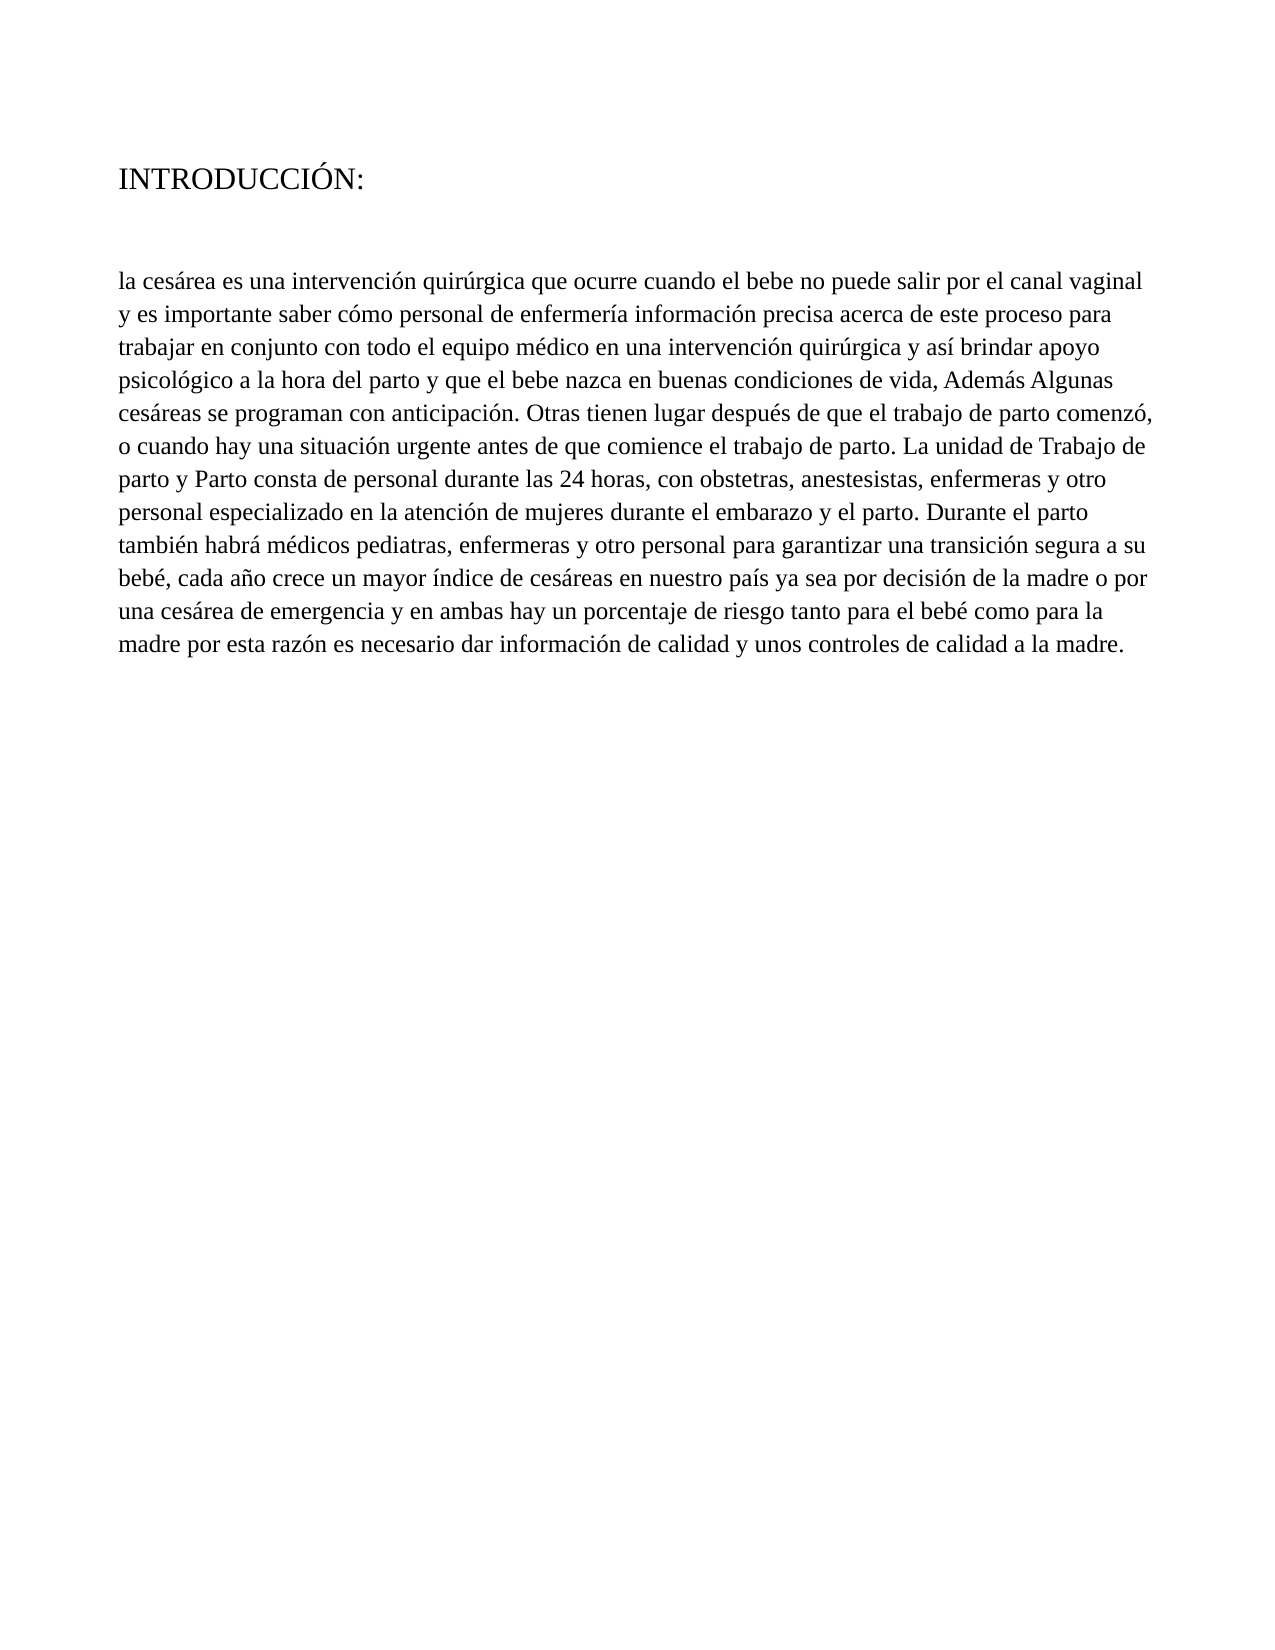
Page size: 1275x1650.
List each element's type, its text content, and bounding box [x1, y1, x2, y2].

text la cesárea es una intervención quirúrgica que ocurre cuando el bebe no puede salir por el canal vaginal y es importante saber cómo personal de enfermería información precisa acerca de este proceso para trabajar en conjunto con todo el equipo médico en una intervención quirúrgica y así brindar apoyo psicológico a la hora del parto y que el bebe nazca en buenas condiciones de vida, Además Algunas cesáreas se programan con anticipación. Otras tienen lugar después de que el trabajo de parto comenzó, o cuando hay una situación urgente antes de que comience el trabajo de parto. La unidad de Trabajo de parto y Parto consta de personal durante las 24 horas, con obstetras, anestesistas, enfermeras y otro personal especializado en la atención de mujeres durante el embarazo y el parto. Durante el parto también habrá médicos pediatras, enfermeras y otro personal para garantizar una transición segura a su bebé, cada año crece un mayor índice de cesáreas en nuestro país ya sea por decisión de la madre o por una cesárea de emergencia y en ambas hay un porcentaje de riesgo tanto para el bebé como para la madre por esta razón es necesario dar información de calidad y unos controles de calidad a la madre. [118, 266, 1157, 658]
text INTRODUCCIÓN: [118, 160, 1157, 196]
